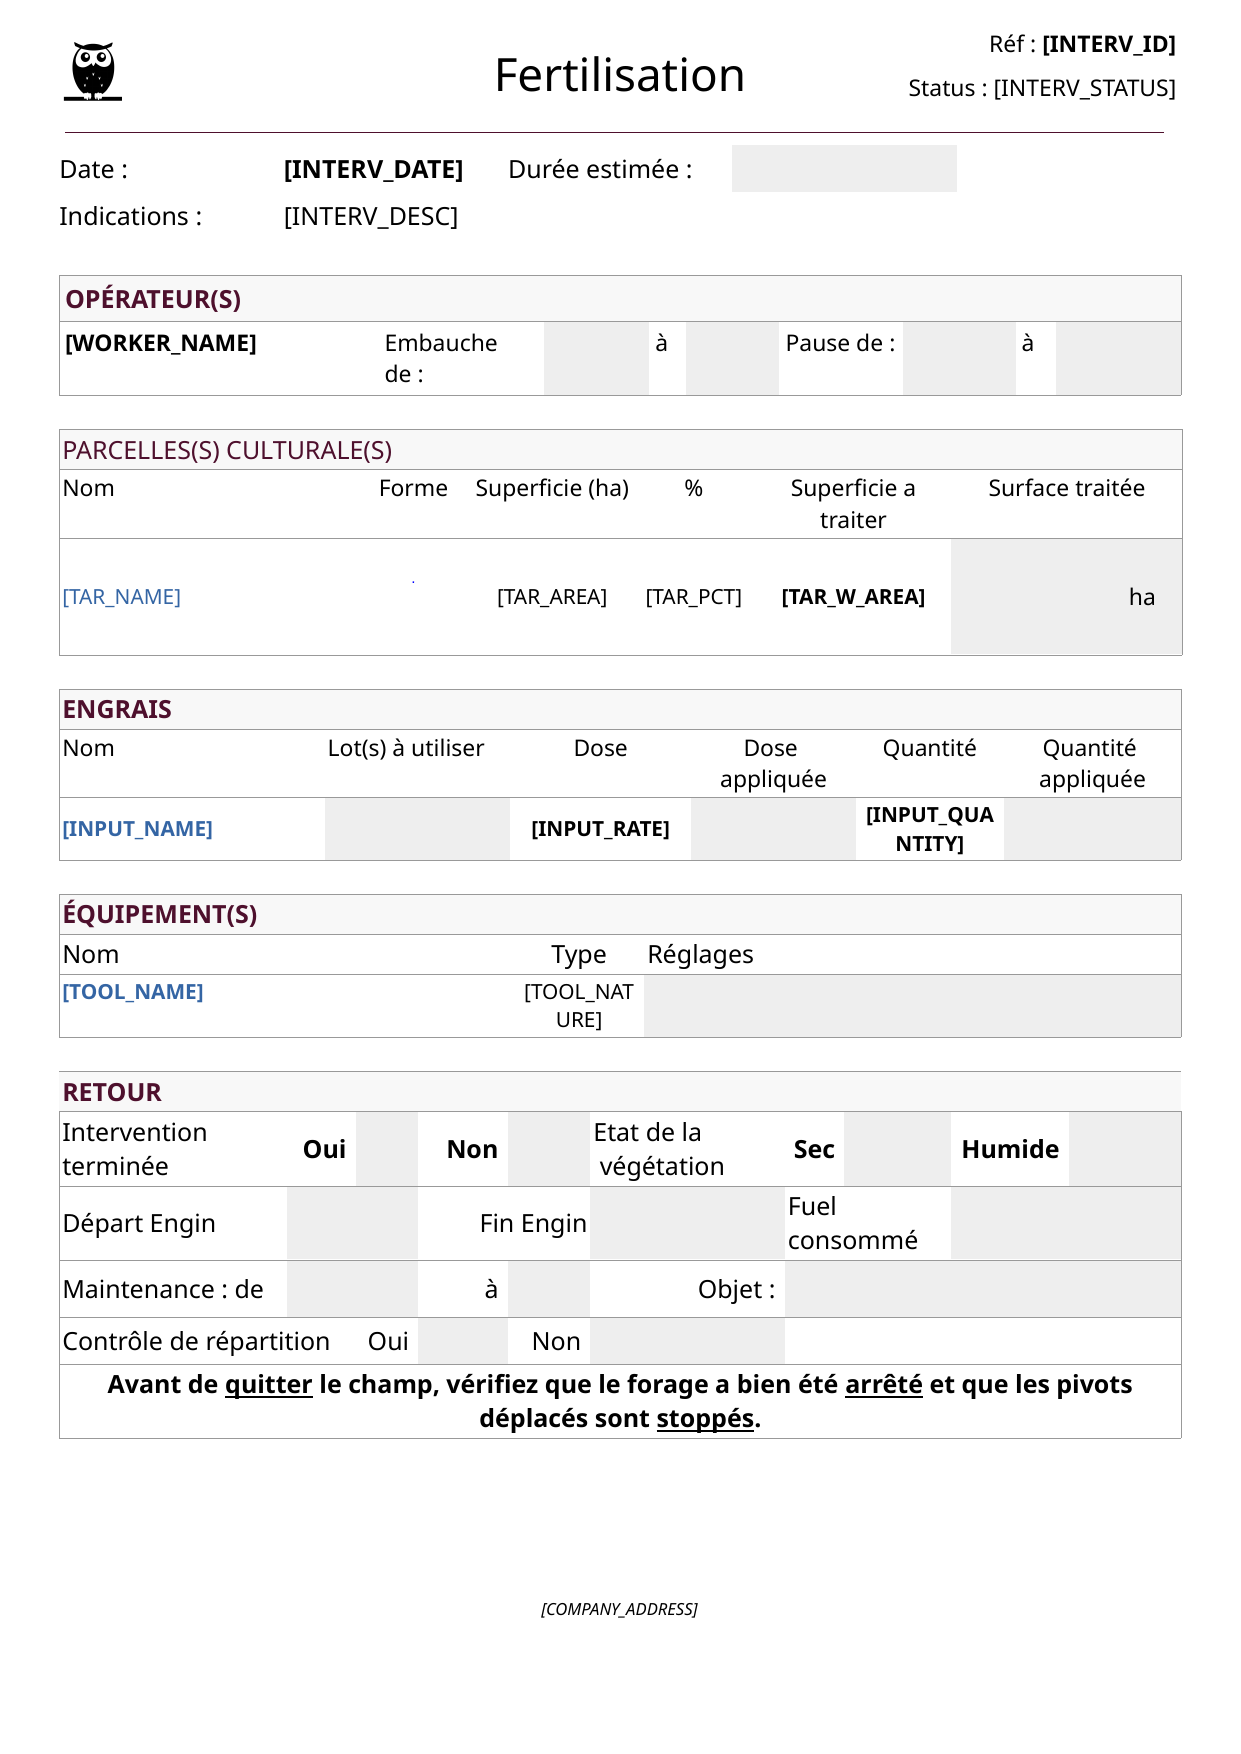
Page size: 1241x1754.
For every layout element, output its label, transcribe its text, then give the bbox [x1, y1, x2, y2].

table_cell Fuel consommé [785, 1187, 951, 1259]
table_cell [644, 975, 1181, 1037]
table_header [644, 895, 1181, 934]
table_cell Réglages [644, 935, 1181, 974]
table_cell [INPUT_RATE] [510, 798, 691, 860]
table_header [951, 430, 1182, 469]
table_cell [TOOL_NATURE] [514, 975, 644, 1037]
table_header ÉQUIPEMENT(S) [60, 895, 644, 934]
table_header [1004, 690, 1181, 729]
table_cell Fin Engin [418, 1187, 590, 1259]
table_header [356, 1112, 418, 1186]
table_cell [1056, 322, 1181, 395]
table_cell à [649, 322, 686, 395]
table_cell Maintenance : de [60, 1261, 287, 1317]
table_cell Pause de : [780, 322, 903, 395]
table_header [844, 1112, 951, 1186]
table_header Oui [287, 1112, 356, 1186]
table_cell [590, 1187, 785, 1259]
table_header ENGRAIS [60, 690, 494, 729]
table_header OPÉRATEUR(S) [60, 276, 1181, 321]
table_cell Nom [60, 935, 514, 974]
table_cell Avant de quitter le champ, vérifiez que le forage a bien été arrêté et que les pivots déplacés sont stoppés. [60, 1365, 1181, 1438]
table_cell [INPUT_QUANTITY] [856, 798, 1004, 860]
table_cell [418, 1318, 508, 1364]
table_cell Surface traitée [951, 470, 1182, 538]
table_cell Superficie (ha) [472, 470, 632, 538]
table_cell [TAR_W_AREA] [755, 539, 951, 654]
table_cell à [1016, 322, 1056, 395]
table_header [INTERV_DATE] [284, 145, 508, 192]
table_cell Type [514, 935, 644, 974]
table_cell Nom [60, 470, 354, 538]
table_cell [TOOL_NAME] [60, 975, 514, 1037]
table_cell [354, 539, 472, 654]
table_cell [TAR_AREA] [472, 539, 632, 654]
table_cell [951, 1187, 1181, 1259]
table_cell Superficie a traiter [755, 470, 951, 538]
table_cell Forme [354, 470, 472, 538]
table_cell [903, 322, 1016, 395]
table_cell Départ Engin [60, 1187, 287, 1259]
table_cell % [632, 470, 755, 538]
table_header Sec [785, 1112, 844, 1186]
table_cell Dose [510, 730, 691, 797]
table_cell Dose appliquée [691, 730, 856, 797]
table_cell ha [951, 539, 1182, 654]
table_cell [590, 1318, 785, 1364]
table_header Etat de la végétation [590, 1112, 785, 1186]
table_header PARCELLES(S) CULTURALE(S) [60, 430, 951, 469]
table_header Intervention terminée [60, 1112, 287, 1186]
picture [63, 42, 122, 101]
table_cell Quantité appliquée [1004, 730, 1181, 797]
table_cell Oui [356, 1318, 418, 1364]
table_cell [785, 1318, 1181, 1364]
table_cell Embauche de : [379, 322, 543, 395]
table_header [957, 145, 1181, 192]
table_cell [1004, 798, 1181, 860]
table_header RETOUR [59, 1072, 1181, 1111]
table_cell Lot(s) à utiliser [325, 730, 510, 797]
table_cell Objet : [590, 1261, 785, 1317]
table_cell [WORKER_NAME] [60, 322, 378, 395]
table_cell Indications : [59, 192, 283, 238]
table_cell [287, 1187, 418, 1259]
table_header [494, 690, 762, 729]
table_cell [686, 322, 779, 395]
table_cell [691, 798, 856, 860]
table_header [508, 1112, 590, 1186]
table_cell [TAR_NAME] [60, 539, 354, 654]
table_cell [508, 1261, 590, 1317]
table_cell [INTERV_DESC] [284, 192, 1181, 238]
table_cell [287, 1261, 418, 1317]
table_header [762, 690, 1004, 729]
table_header Durée estimée : [508, 145, 732, 192]
table_header Non [418, 1112, 508, 1186]
table_header [732, 145, 957, 192]
table_cell Contrôle de répartition [60, 1318, 356, 1364]
table_header [1069, 1112, 1181, 1186]
table_cell [325, 798, 510, 860]
table_cell Quantité [856, 730, 1004, 797]
table_cell [INPUT_NAME] [60, 798, 324, 860]
table_cell à [418, 1261, 508, 1317]
table_cell [785, 1261, 1181, 1317]
table_header Humide [951, 1112, 1069, 1186]
table_cell [544, 322, 649, 395]
table_header Date : [59, 145, 283, 192]
table_cell Nom [60, 730, 324, 797]
table_cell [TAR_PCT] [632, 539, 755, 654]
table_cell Non [508, 1318, 590, 1364]
